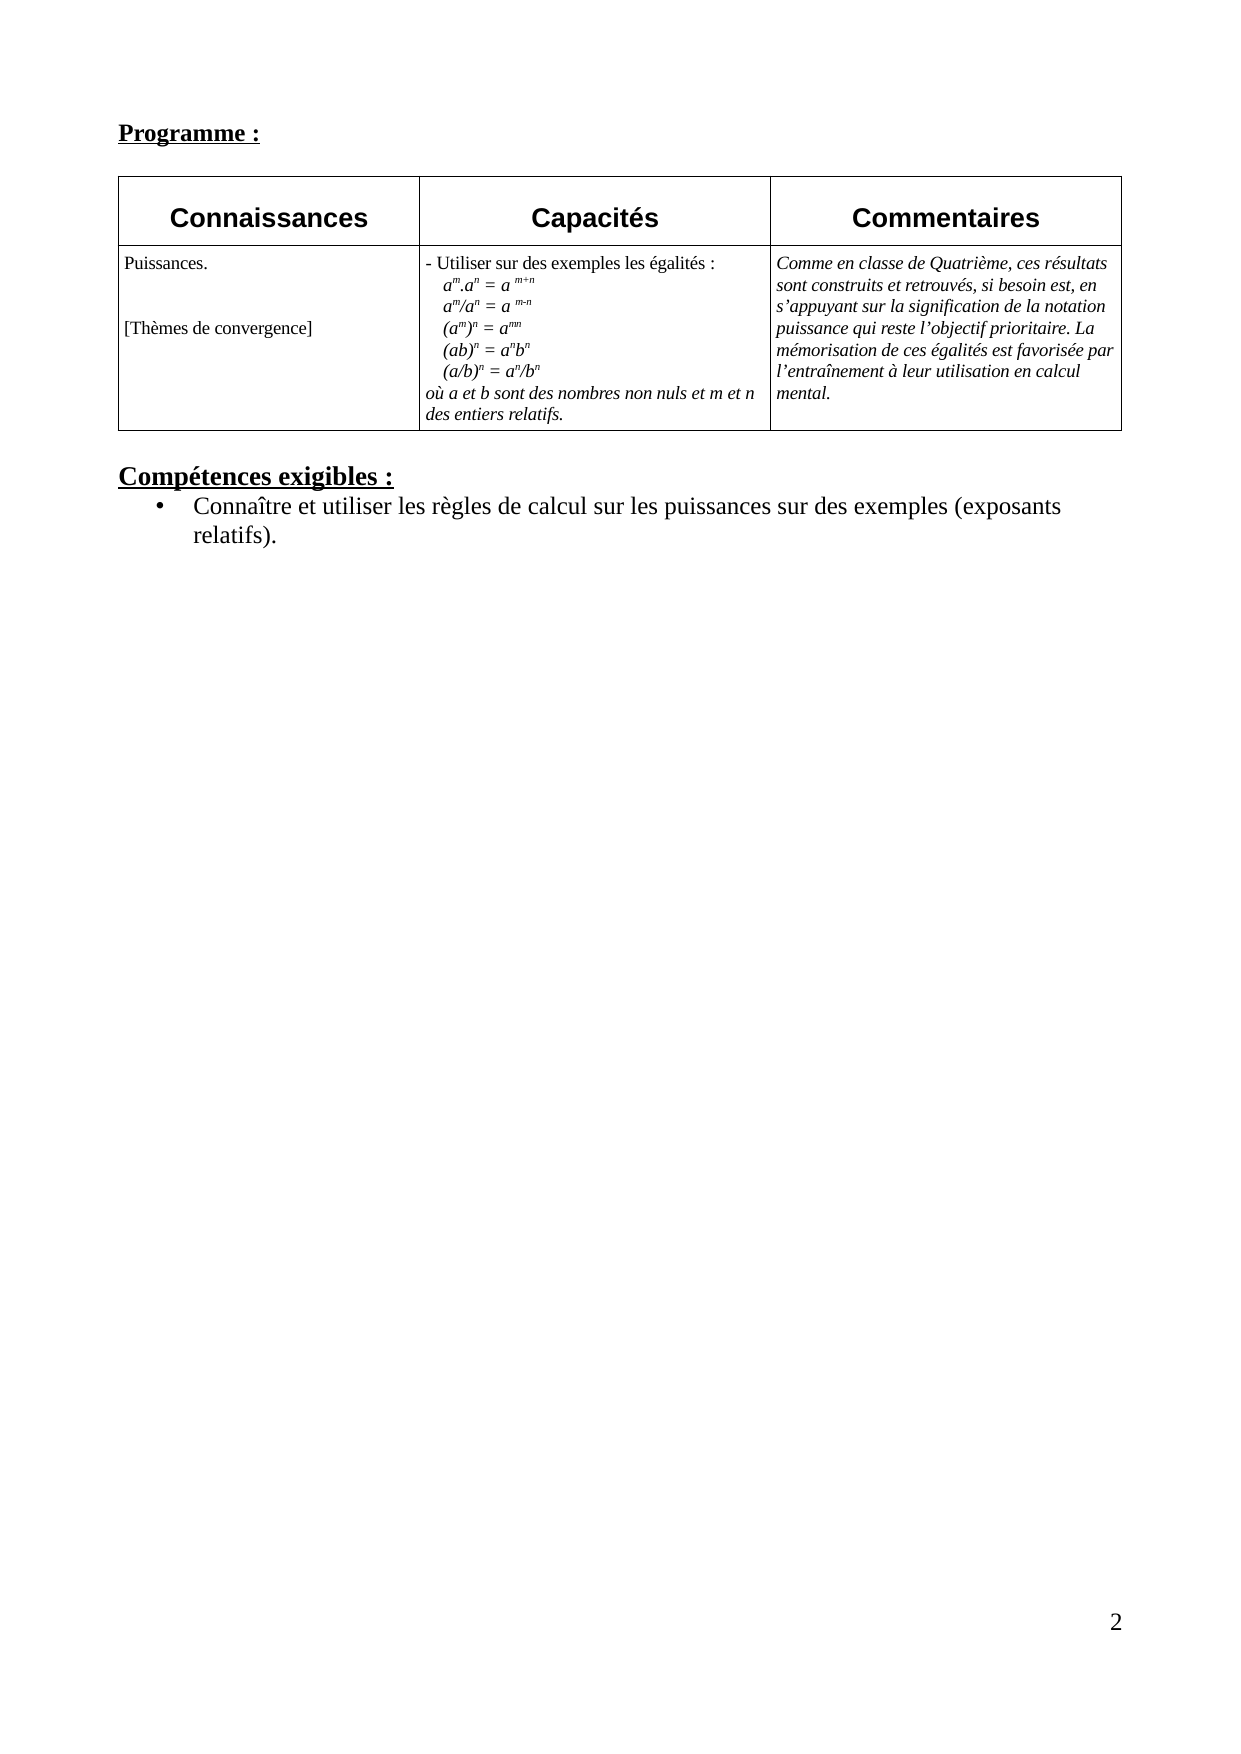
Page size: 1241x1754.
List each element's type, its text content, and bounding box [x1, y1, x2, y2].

table_cell Puissances. [Thèmes de convergence] [119, 246, 419, 430]
table_header Connaissances [119, 177, 419, 245]
table_cell - Utiliser sur des exemples les égalités : am.an = a m+n am/an = a m-n (am)n = amn (ab)n = anbn (a/b)n = an/bn où a et b sont des nombres non nuls et m et n des entiers relatifs. [420, 246, 770, 430]
table_header Capacités [420, 177, 770, 245]
list Connaître et utiliser les règles de calcul sur les puissances sur des exemples (exposants relatifs). [156, 491, 1122, 549]
text Compétences exigibles : [118, 460, 1122, 491]
table_cell Comme en classe de Quatrième, ces résultats sont construits et retrouvés, si besoin est, en s’appuyant sur la signification de la notation puissance qui reste l’objectif prioritaire. La mémorisation de ces égalités est favorisée par l’entraînement à leur utilisation en calcul mental. [771, 246, 1121, 430]
text Programme : [118, 118, 1122, 147]
table_header Commentaires [771, 177, 1121, 245]
